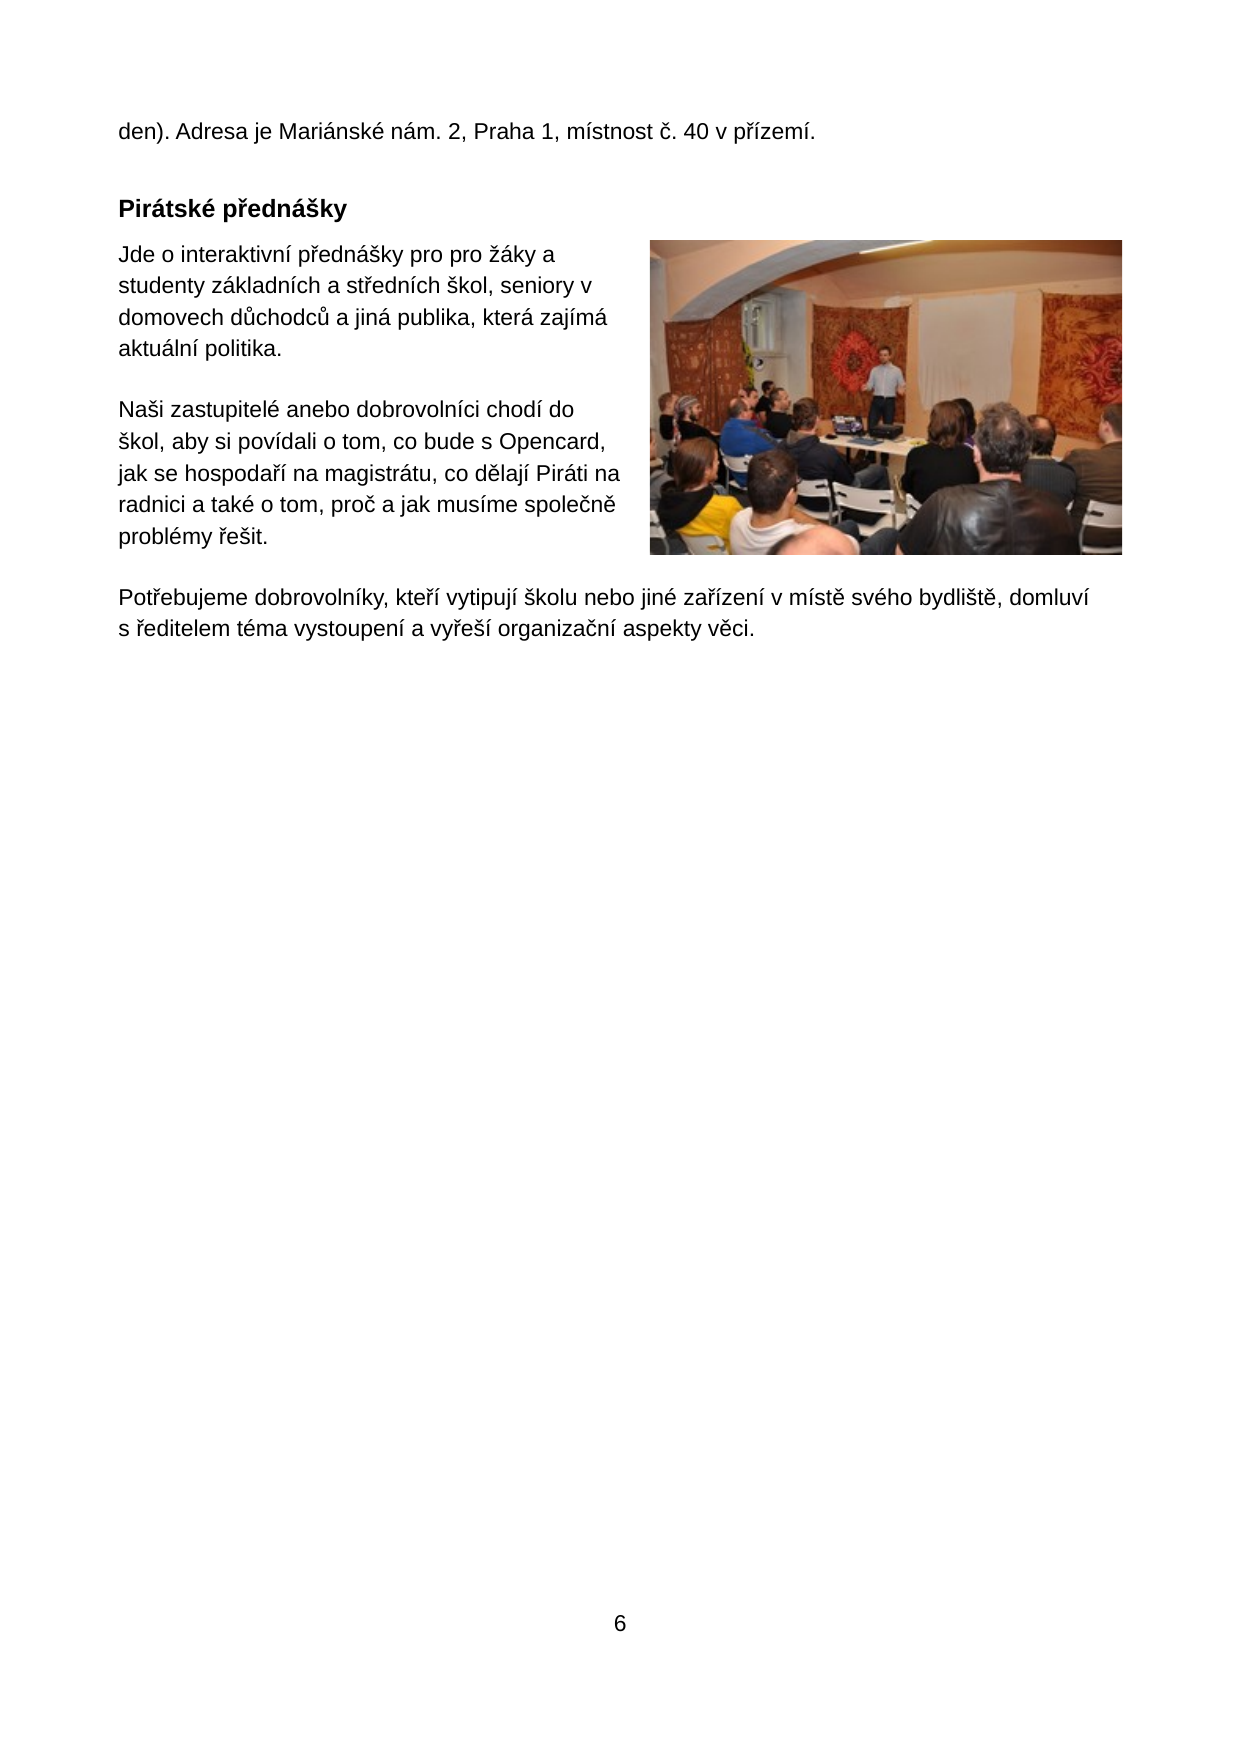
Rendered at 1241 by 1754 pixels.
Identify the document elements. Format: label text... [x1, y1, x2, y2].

text Potřebujeme dobrovolníky, kteří vytipují školu nebo jiné zařízení v místě svého bydliště, domluví s ředitelem téma vystoupení a vyřeší organizační aspekty věci. [118, 584, 1122, 642]
text Jde o interaktivní přednášky pro pro žáky a studenty základních a středních škol, seniory v domovech důchodců a jiná publika, která zajímá aktuální politika. [118, 241, 649, 362]
subtitle Pirátské přednášky [118, 194, 1122, 222]
text Naši zastupitelé anebo dobrovolníci chodí do škol, aby si povídali o tom, co bude s Opencard, jak se hospodaří na magistrátu, co dělají Piráti na radnici a také o tom, proč a jak musíme společně problémy řešit. [118, 396, 649, 549]
text den). Adresa je Mariánské nám. 2, Praha 1, místnost č. 40 v přízemí. [118, 118, 1122, 144]
picture [649, 240, 1123, 555]
